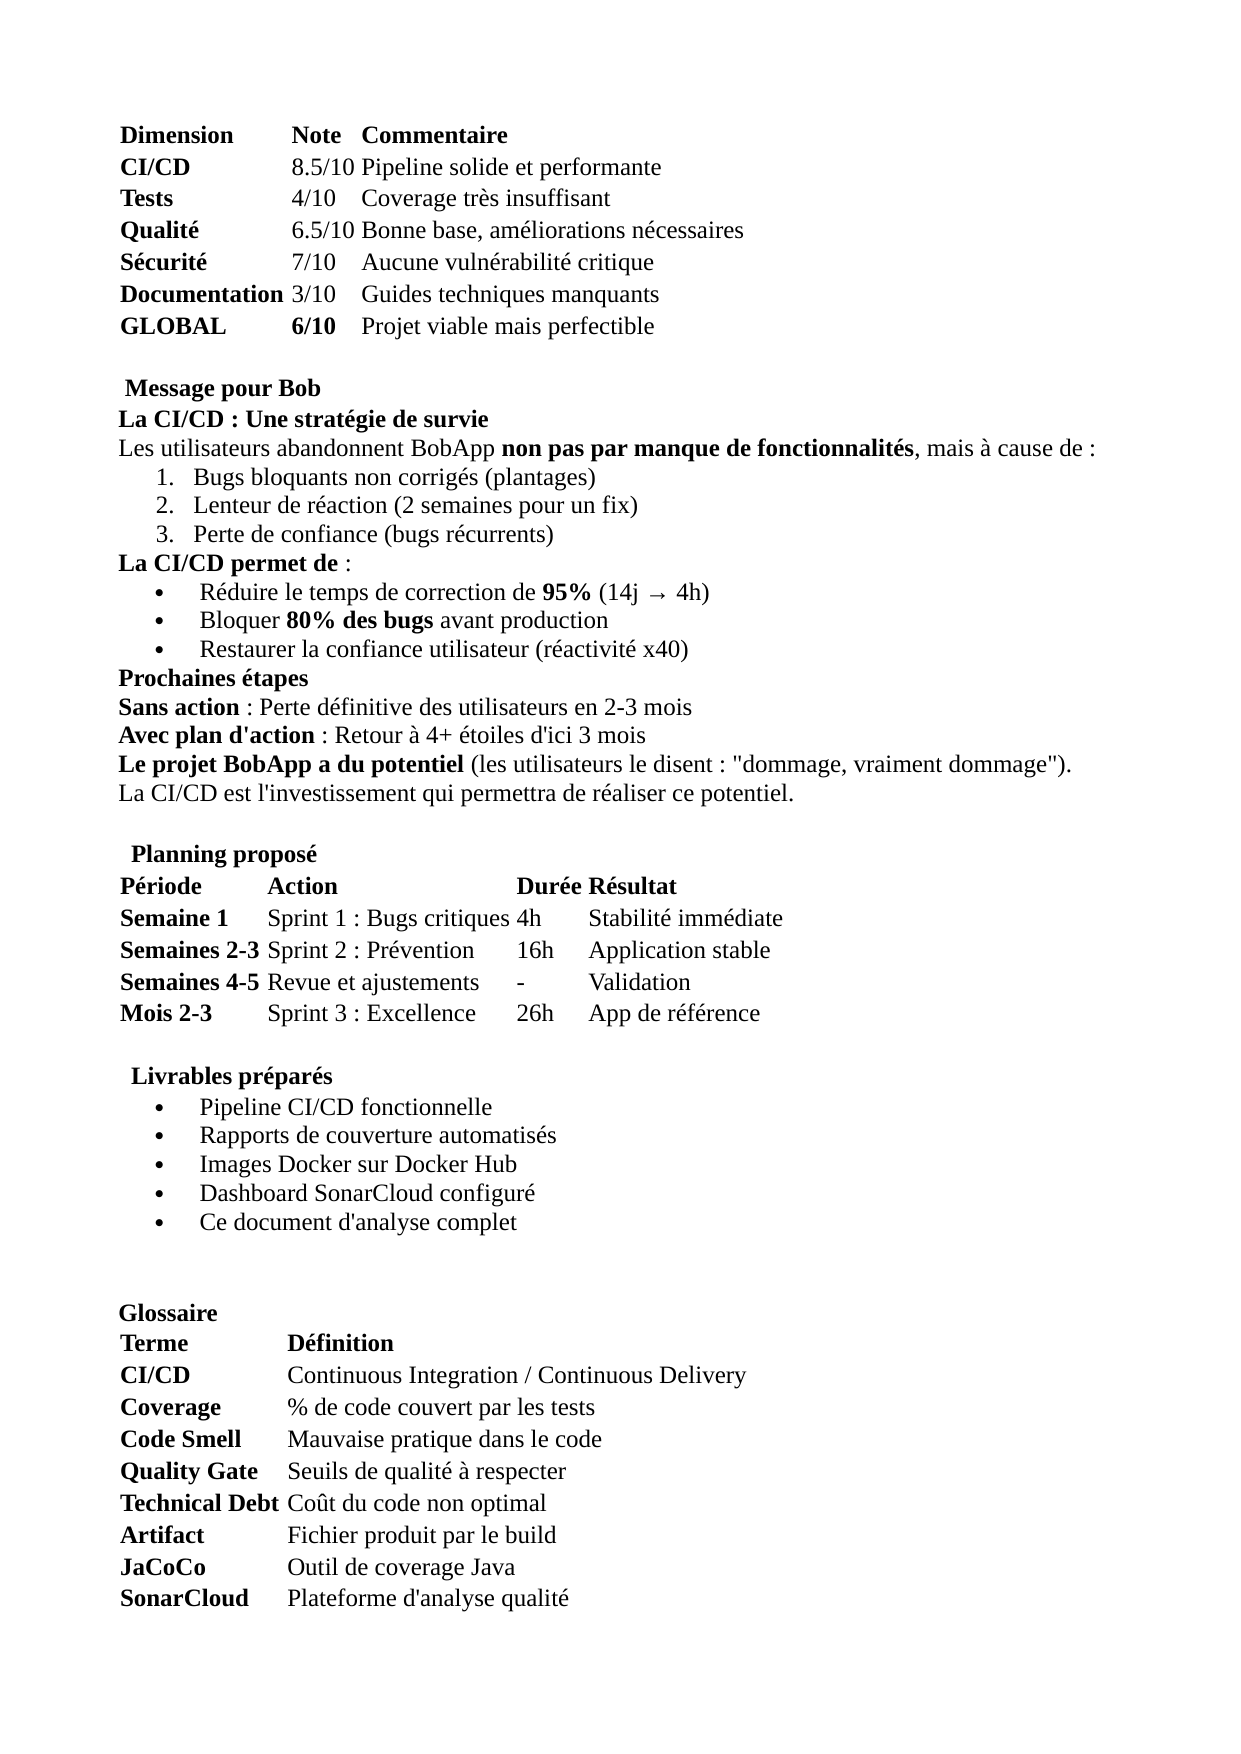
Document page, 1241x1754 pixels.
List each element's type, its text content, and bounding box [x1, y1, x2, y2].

table_cell Qualité [118, 214, 290, 246]
table_cell Sprint 1 : Bugs critiques [266, 901, 515, 933]
table_cell Revue et ajustements [266, 965, 515, 997]
list Réduire le temps de correction de 95% (14j → 4h) [156, 577, 1122, 605]
table_header Période [118, 869, 266, 901]
table_cell CI/CD [118, 150, 290, 182]
table_cell Projet viable mais perfectible [359, 309, 750, 341]
text La CI/CD permet de : [118, 548, 1122, 577]
text Les utilisateurs abandonnent BobApp non pas par manque de fonctionnalités, mais à cause de : [118, 433, 1122, 462]
table_cell App de référence [586, 997, 789, 1029]
table_cell Coverage [118, 1391, 286, 1422]
table_cell Semaines 2-3 [118, 933, 266, 965]
table_cell Plateforme d'analyse qualité [286, 1582, 753, 1614]
table_cell SonarCloud [118, 1582, 286, 1614]
table_cell 6.5/10 [290, 214, 359, 246]
table_cell Coût du code non optimal [286, 1486, 753, 1518]
table_cell Outil de coverage Java [286, 1550, 753, 1582]
list Rapports de couverture automatisés [156, 1120, 1122, 1149]
table_header Note [290, 118, 359, 150]
table_cell Documentation [118, 278, 290, 309]
text Glossaire [118, 1298, 1122, 1327]
list Restaurer la confiance utilisateur (réactivité x40) [156, 634, 1122, 663]
text Message pour Bob [118, 370, 1122, 404]
table_header Commentaire [359, 118, 750, 150]
table_cell Sprint 2 : Prévention [266, 933, 515, 965]
table_cell Pipeline solide et performante [359, 150, 750, 182]
list Dashboard SonarCloud configuré [156, 1178, 1122, 1207]
table_cell Aucune vulnérabilité critique [359, 246, 750, 277]
table_cell Sprint 3 : Excellence [266, 997, 515, 1029]
table_cell Validation [586, 965, 789, 997]
table_cell 3/10 [290, 278, 359, 309]
table_cell Sécurité [118, 246, 290, 277]
table_cell Continuous Integration / Continuous Delivery [286, 1359, 753, 1391]
text Livrables préparés [118, 1057, 1122, 1092]
table_cell Guides techniques manquants [359, 278, 750, 309]
table_header Définition [286, 1327, 753, 1359]
table_cell JaCoCo [118, 1550, 286, 1582]
table_cell Code Smell [118, 1423, 286, 1454]
table_cell 4h [515, 901, 586, 933]
table_cell Bonne base, améliorations nécessaires [359, 214, 750, 246]
list Perte de confiance (bugs récurrents) [156, 519, 1122, 548]
table_cell Coverage très insuffisant [359, 182, 750, 214]
table_header Terme [118, 1327, 286, 1359]
table_cell CI/CD [118, 1359, 286, 1391]
table_cell % de code couvert par les tests [286, 1391, 753, 1422]
table_cell Artifact [118, 1518, 286, 1550]
list Pipeline CI/CD fonctionnelle [156, 1092, 1122, 1120]
table_cell 4/10 [290, 182, 359, 214]
text Planning proposé [118, 835, 1122, 869]
table_cell 26h [515, 997, 586, 1029]
table_header Dimension [118, 118, 290, 150]
table_cell 16h [515, 933, 586, 965]
table_cell 8.5/10 [290, 150, 359, 182]
text Le projet BobApp a du potentiel (les utilisateurs le disent : "dommage, vraiment dommage"). La CI/CD est l'investissement qui permettra de réaliser ce potentiel. [118, 749, 1122, 807]
list Lenteur de réaction (2 semaines pour un fix) [156, 490, 1122, 519]
table_cell Application stable [586, 933, 789, 965]
table_cell Semaines 4-5 [118, 965, 266, 997]
list Images Docker sur Docker Hub [156, 1149, 1122, 1178]
list Ce document d'analyse complet [156, 1207, 1122, 1235]
list Bugs bloquants non corrigés (plantages) [156, 462, 1122, 490]
table_cell GLOBAL [118, 309, 290, 341]
text La CI/CD : Une stratégie de survie [118, 404, 1122, 433]
table_header Résultat [586, 869, 789, 901]
table_cell Mauvaise pratique dans le code [286, 1423, 753, 1454]
table_cell Stabilité immédiate [586, 901, 789, 933]
table_header Durée [515, 869, 586, 901]
table_cell 6/10 [290, 309, 359, 341]
table_cell Fichier produit par le build [286, 1518, 753, 1550]
table_cell Quality Gate [118, 1454, 286, 1486]
table_cell Semaine 1 [118, 901, 266, 933]
text Prochaines étapes [118, 663, 1122, 692]
text Sans action : Perte définitive des utilisateurs en 2-3 mois Avec plan d'action : Retour à 4+ étoiles d'ici 3 mois [118, 692, 1122, 749]
table_cell 7/10 [290, 246, 359, 277]
list Bloquer 80% des bugs avant production [156, 605, 1122, 634]
table_header Action [266, 869, 515, 901]
table_cell Tests [118, 182, 290, 214]
table_cell Technical Debt [118, 1486, 286, 1518]
table_cell - [515, 965, 586, 997]
table_cell Seuils de qualité à respecter [286, 1454, 753, 1486]
table_cell Mois 2-3 [118, 997, 266, 1029]
